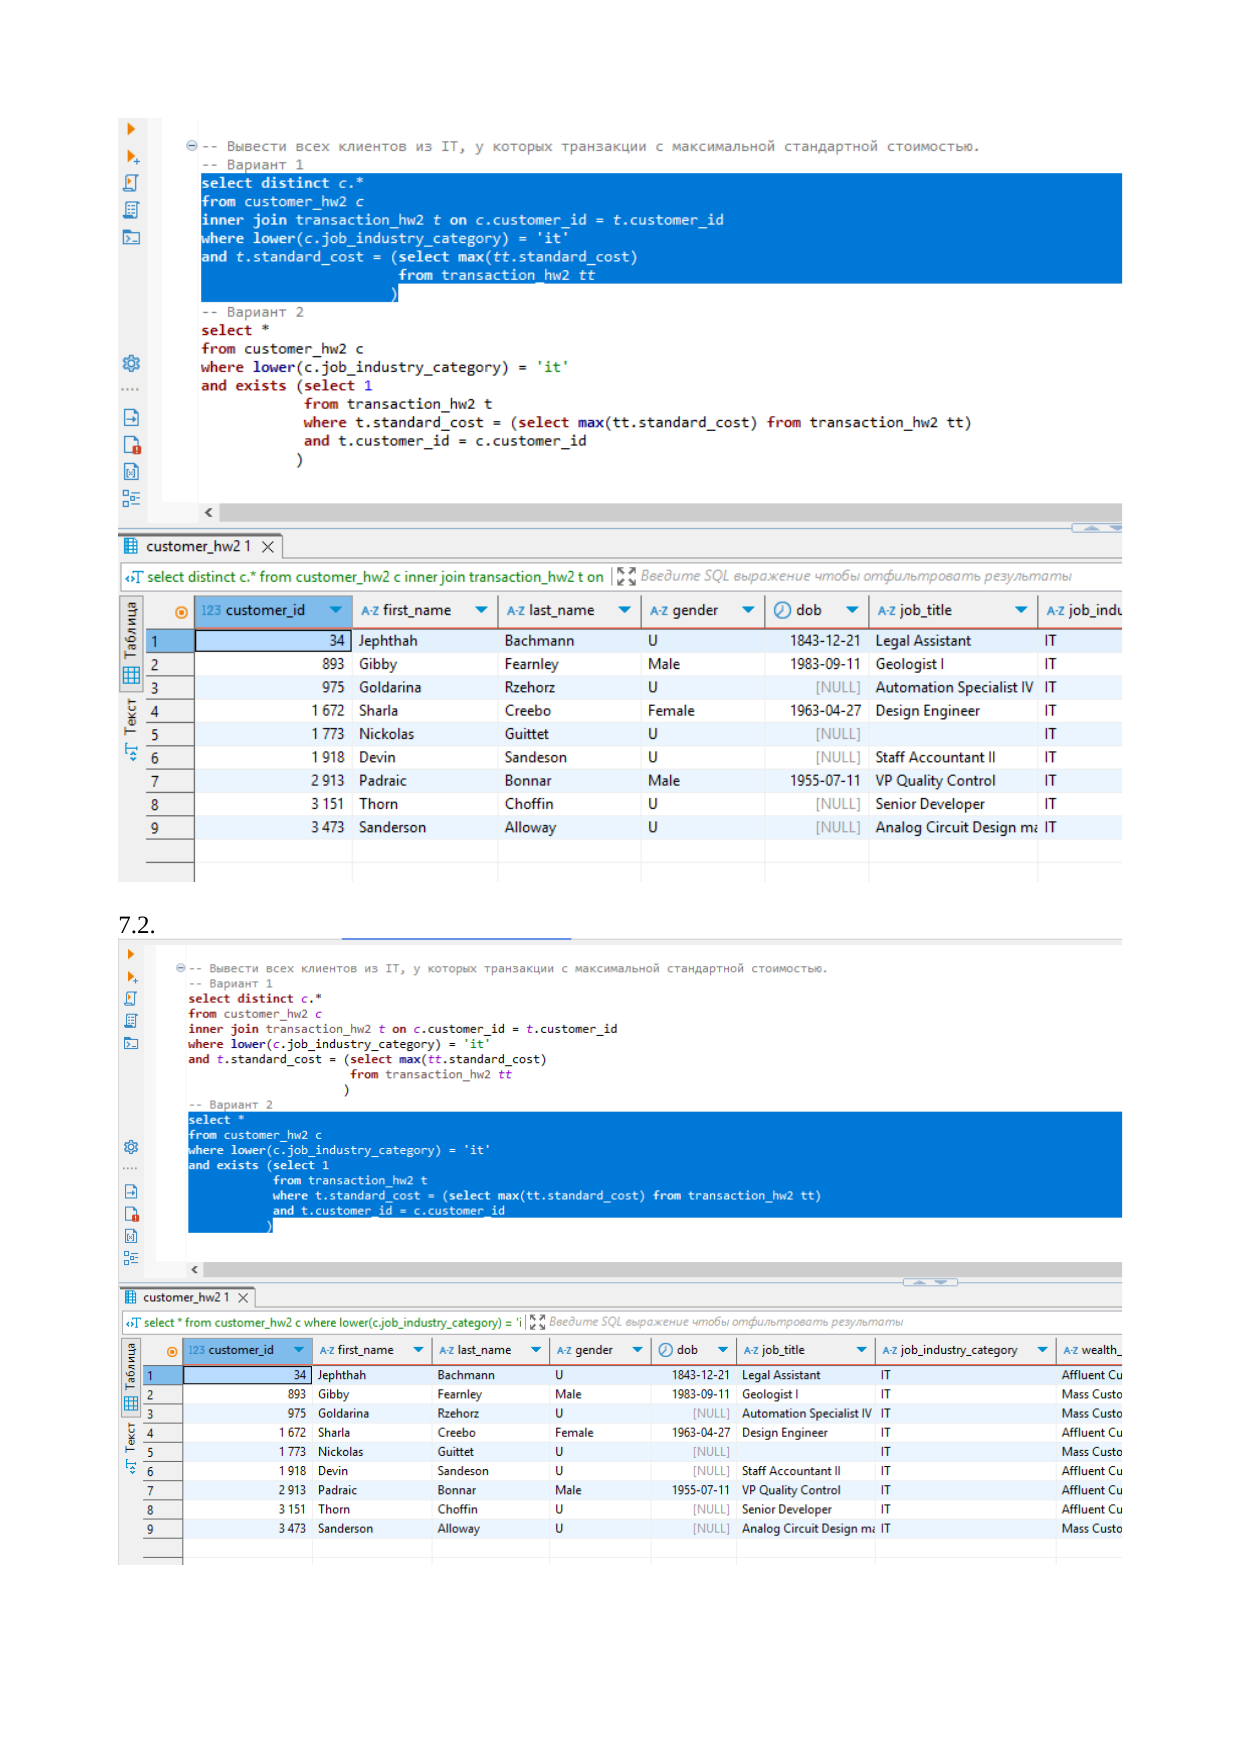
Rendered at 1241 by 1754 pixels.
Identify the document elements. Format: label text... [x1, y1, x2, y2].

text 7.2. [118, 910, 1122, 938]
